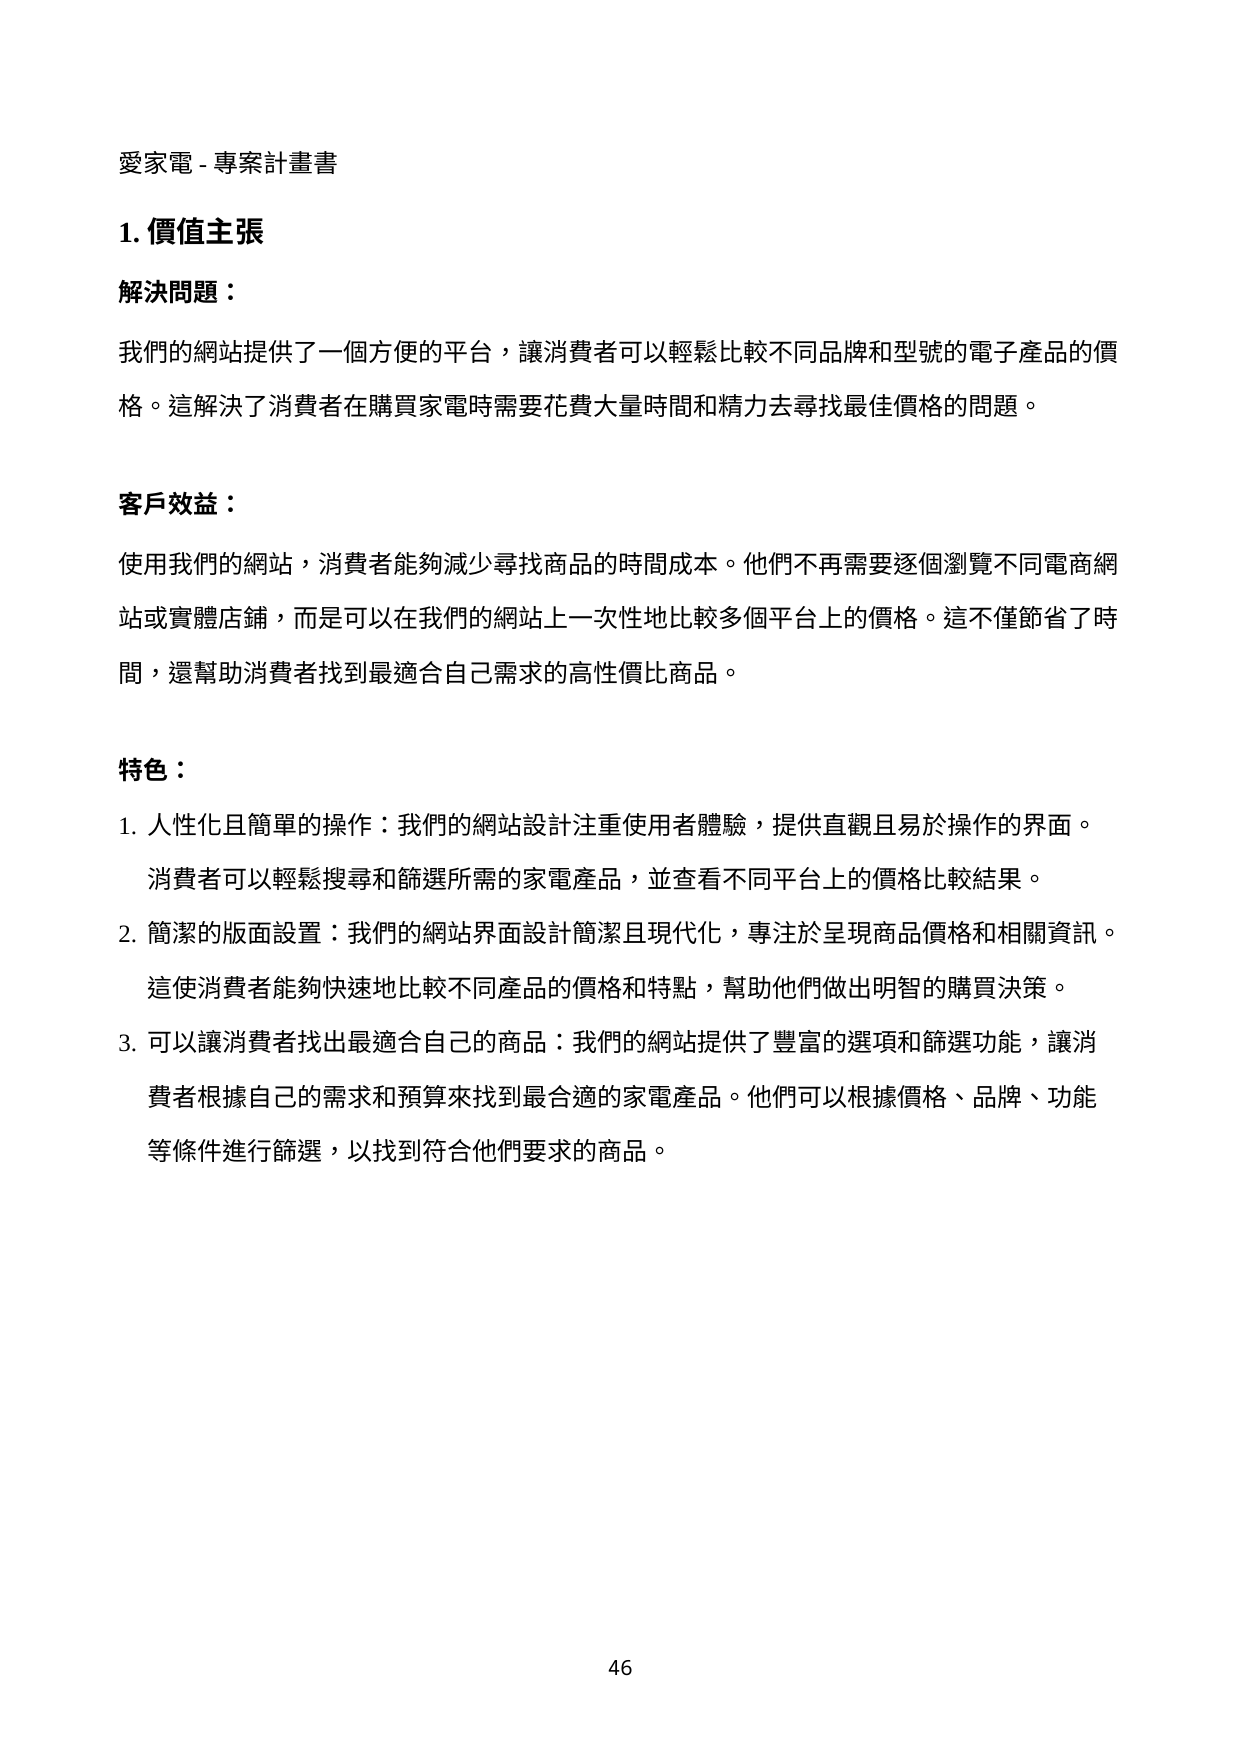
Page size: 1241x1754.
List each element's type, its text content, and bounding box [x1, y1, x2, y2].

text 我們的網站提供了一個方便的平台，讓消費者可以輕鬆比較不同品牌和型號的電子產品的價格。這解決了消費者在購買家電時需要花費大量時間和精力去尋找最佳價格的問題。 [118, 332, 1122, 423]
list 可以讓消費者找出最適合自己的商品：我們的網站提供了豐富的選項和篩選功能，讓消費者根據自己的需求和預算來找到最合適的家電產品。他們可以根據價格、品牌、功能等條件進行篩選，以找到符合他們要求的商品。 [118, 1023, 1122, 1168]
text 特色： [118, 751, 1122, 787]
text 客戶效益： [118, 484, 1122, 521]
text 使用我們的網站，消費者能夠減少尋找商品的時間成本。他們不再需要逐個瀏覽不同電商網站或實體店鋪，而是可以在我們的網站上一次性地比較多個平台上的價格。這不僅節省了時間，還幫助消費者找到最適合自己需求的高性價比商品。 [118, 544, 1122, 689]
list 簡潔的版面設置：我們的網站界面設計簡潔且現代化，專注於呈現商品價格和相關資訊。這使消費者能夠快速地比較不同產品的價格和特點，幫助他們做出明智的購買決策。 [118, 914, 1122, 1004]
text 解決問題： [118, 272, 1122, 308]
list 人性化且簡單的操作：我們的網站設計注重使用者體驗，提供直觀且易於操作的界面。消費者可以輕鬆搜尋和篩選所需的家電產品，並查看不同平台上的價格比較結果。 [118, 805, 1122, 896]
text 1. 價值主張 [118, 209, 1122, 251]
